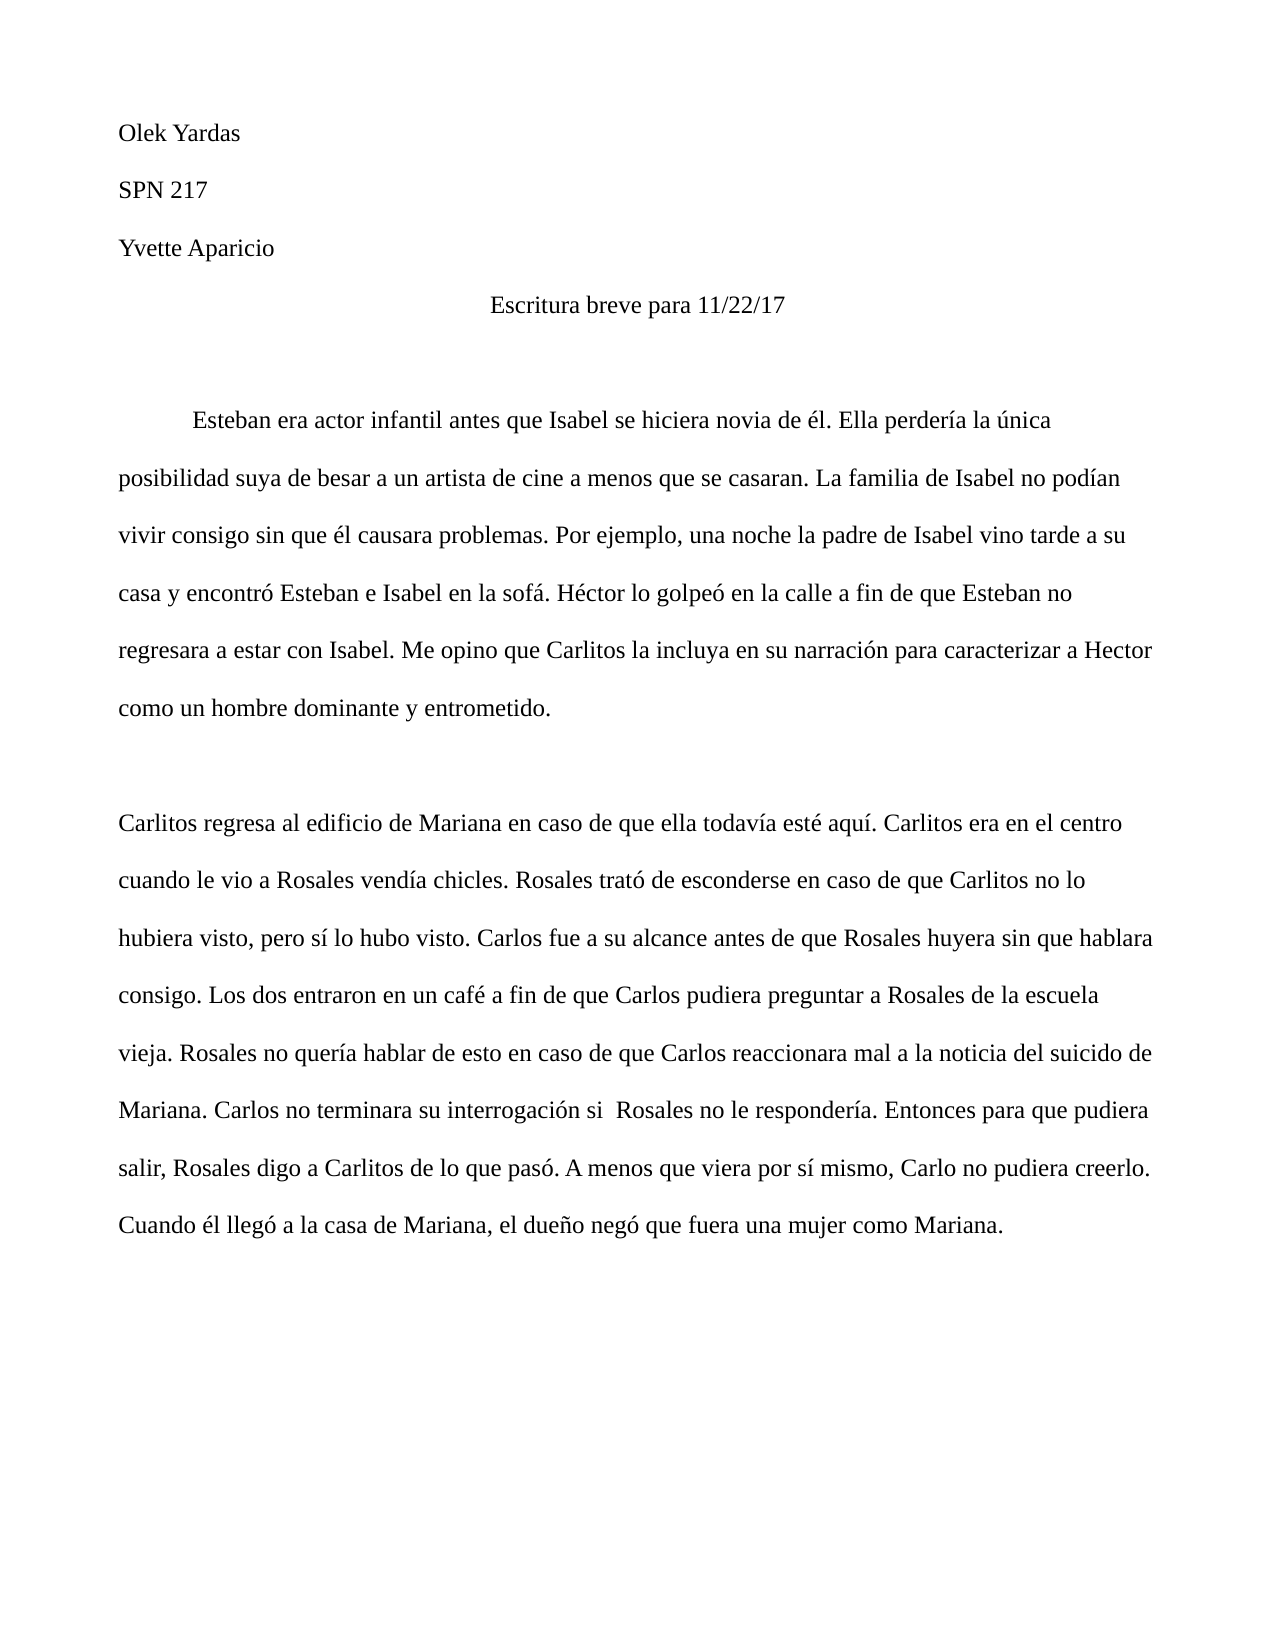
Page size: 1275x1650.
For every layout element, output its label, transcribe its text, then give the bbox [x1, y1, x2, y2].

text Carlitos regresa al edificio de Mariana en caso de que ella todavía esté aquí. Carlitos era en el centro cuando le vio a Rosales vendía chicles. Rosales trató de esconderse en caso de que Carlitos no lo hubiera visto, pero sí lo hubo visto. Carlos fue a su alcance antes de que Rosales huyera sin que hablara consigo. Los dos entraron en un café a fin de que Carlos pudiera preguntar a Rosales de la escuela vieja. Rosales no quería hablar de esto en caso de que Carlos reaccionara mal a la noticia del suicido de Mariana. Carlos no terminara su interrogación si Rosales no le respondería. Entonces para que pudiera salir, Rosales digo a Carlitos de lo que pasó. A menos que viera por sí mismo, Carlo no pudiera creerlo. Cuando él llegó a la casa de Mariana, el dueño negó que fuera una mujer como Mariana. [118, 808, 1157, 1239]
text Yvette Aparicio [118, 233, 1157, 262]
text SPN 217 [118, 176, 1157, 204]
text Olek Yardas [118, 118, 1157, 147]
text Esteban era actor infantil antes que Isabel se hiciera novia de él. Ella perdería la única posibilidad suya de besar a un artista de cine a menos que se casaran. La familia de Isabel no podían vivir consigo sin que él causara problemas. Por ejemplo, una noche la padre de Isabel vino tarde a su casa y encontró Esteban e Isabel en la sofá. Héctor lo golpeó en la calle a fin de que Esteban no regresara a estar con Isabel. Me opino que Carlitos la incluya en su narración para caracterizar a Hector como un hombre dominante y entrometido. [118, 406, 1157, 722]
text Escritura breve para 11/22/17 [118, 291, 1157, 319]
